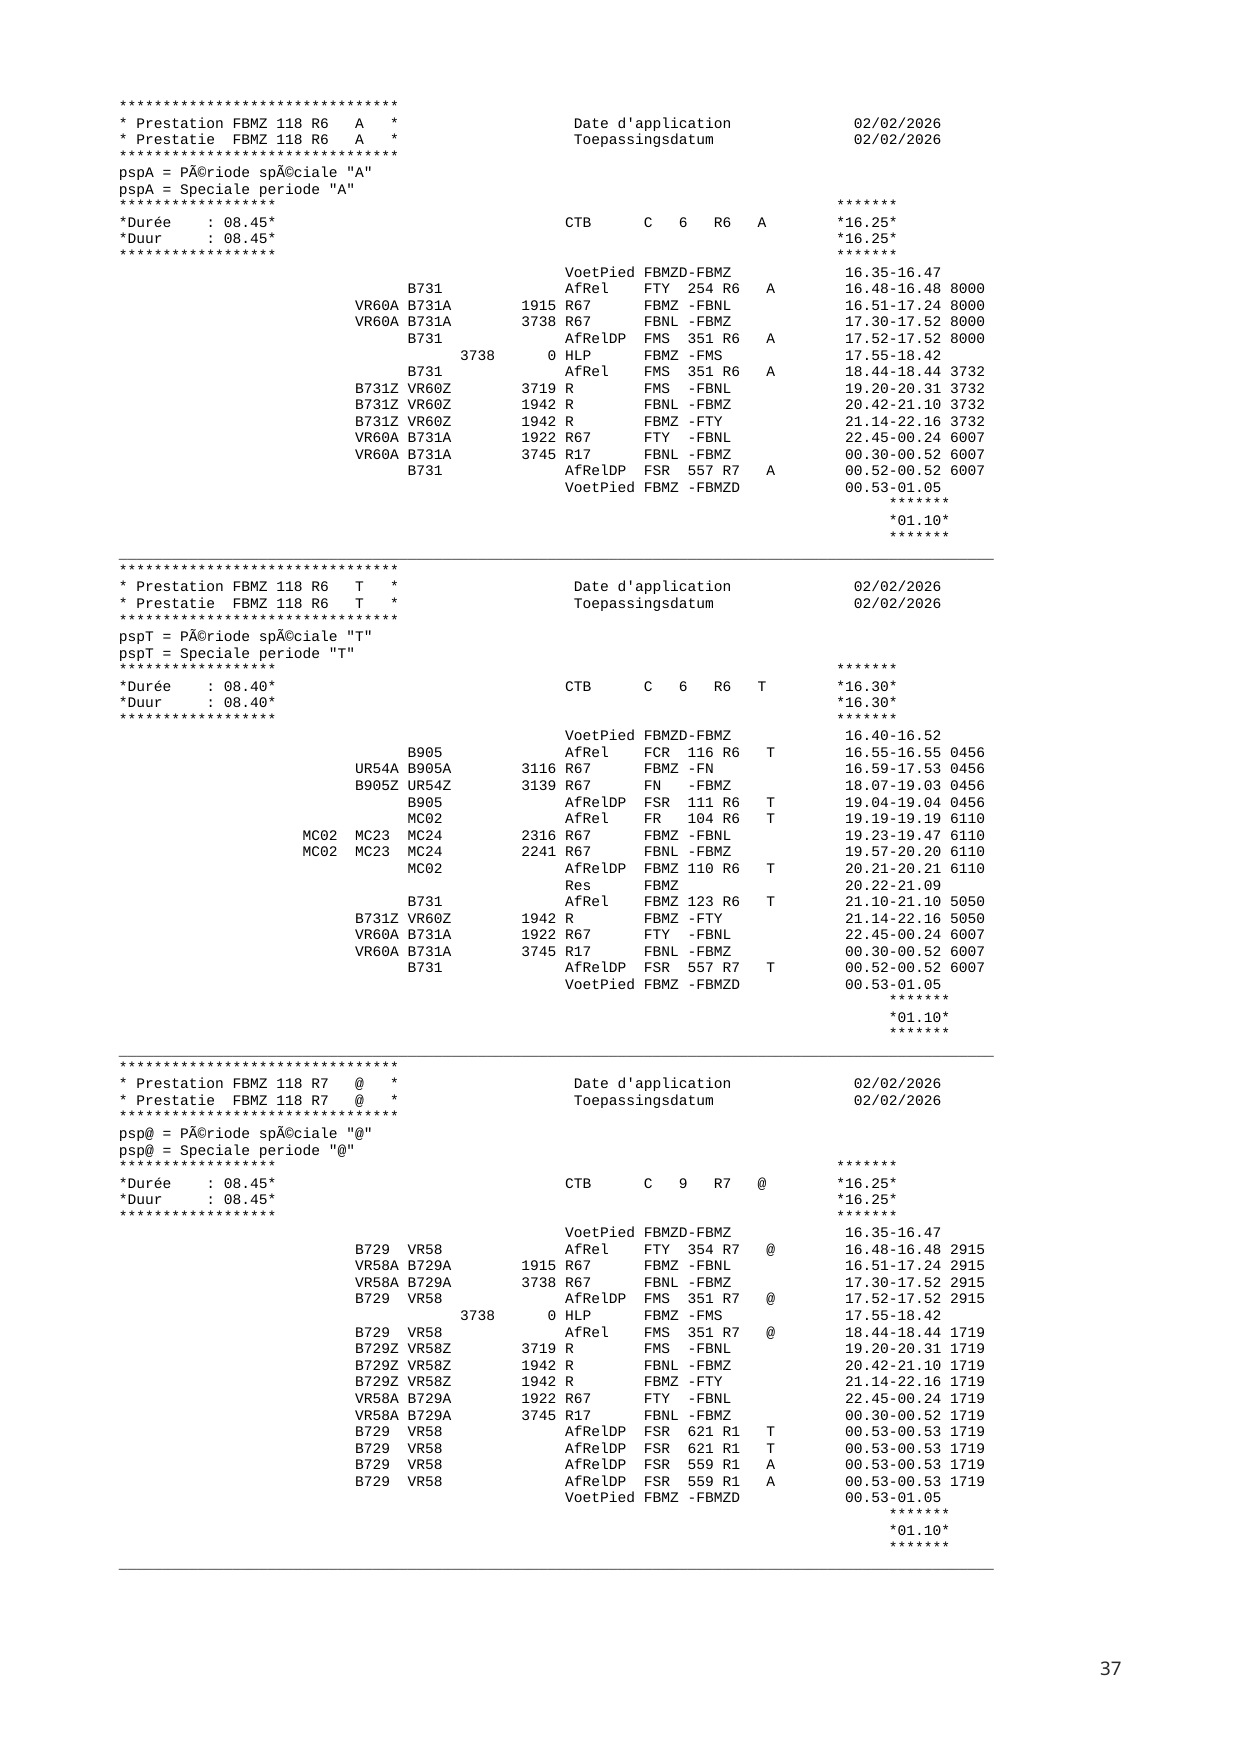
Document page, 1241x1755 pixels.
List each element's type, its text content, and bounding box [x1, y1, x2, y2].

text ******************************** * Prestation FBMZ 118 R7 @ * Date d'application 02/02/2026 * Prestatie FBMZ 118 R7 @ * Toepassingsdatum 02/02/2026 ******************************** psp@ = PÃ©riode spÃ©ciale "@" psp@ = Speciale periode "@" ****************** ******* *Durée : 08.45* CTB C 9 R7 @ *16.25* *Duur : 08.45* *16.25* ****************** ******* VoetPied FBMZD-FBMZ 16.35-16.47 B729 VR58 AfRel FTY 354 R7 @ 16.48-16.48 2915 VR58A B729A 1915 R67 FBMZ -FBNL 16.51-17.24 2915 VR58A B729A 3738 R67 FBNL -FBMZ 17.30-17.52 2915 B729 VR58 AfRelDP FMS 351 R7 @ 17.52-17.52 2915 3738 0 HLP FBMZ -FMS 17.55-18.42 B729 VR58 AfRel FMS 351 R7 @ 18.44-18.44 1719 B729Z VR58Z 3719 R FMS -FBNL 19.20-20.31 1719 B729Z VR58Z 1942 R FBNL -FBMZ 20.42-21.10 1719 B729Z VR58Z 1942 R FBMZ -FTY 21.14-22.16 1719 VR58A B729A 1922 R67 FTY -FBNL 22.45-00.24 1719 VR58A B729A 3745 R17 FBNL -FBMZ 00.30-00.52 1719 B729 VR58 AfRelDP FSR 621 R1 T 00.53-00.53 1719 B729 VR58 AfRelDP FSR 621 R1 T 00.53-00.53 1719 B729 VR58 AfRelDP FSR 559 R1 A 00.53-00.53 1719 B729 VR58 AfRelDP FSR 559 R1 A 00.53-00.53 1719 VoetPied FBMZ -FBMZD 00.53-01.05 ******* *01.10* ******* ____________________________________________________________________________________________________ [119, 1060, 1122, 1573]
text ******************************** * Prestation FBMZ 118 R6 T * Date d'application 02/02/2026 * Prestatie FBMZ 118 R6 T * Toepassingsdatum 02/02/2026 ******************************** pspT = PÃ©riode spÃ©ciale "T" pspT = Speciale periode "T" ****************** ******* *Durée : 08.40* CTB C 6 R6 T *16.30* *Duur : 08.40* *16.30* ****************** ******* VoetPied FBMZD-FBMZ 16.40-16.52 B905 AfRel FCR 116 R6 T 16.55-16.55 0456 UR54A B905A 3116 R67 FBMZ -FN 16.59-17.53 0456 B905Z UR54Z 3139 R67 FN -FBMZ 18.07-19.03 0456 B905 AfRelDP FSR 111 R6 T 19.04-19.04 0456 MC02 AfRel FR 104 R6 T 19.19-19.19 6110 MC02 MC23 MC24 2316 R67 FBMZ -FBNL 19.23-19.47 6110 MC02 MC23 MC24 2241 R67 FBNL -FBMZ 19.57-20.20 6110 MC02 AfRelDP FBMZ 110 R6 T 20.21-20.21 6110 Res FBMZ 20.22-21.09 B731 AfRel FBMZ 123 R6 T 21.10-21.10 5050 B731Z VR60Z 1942 R FBMZ -FTY 21.14-22.16 5050 VR60A B731A 1922 R67 FTY -FBNL 22.45-00.24 6007 VR60A B731A 3745 R17 FBNL -FBMZ 00.30-00.52 6007 B731 AfRelDP FSR 557 R7 T 00.52-00.52 6007 VoetPied FBMZ -FBMZD 00.53-01.05 ******* *01.10* ******* ____________________________________________________________________________________________________ [119, 563, 1122, 1060]
text ******************************** * Prestation FBMZ 118 R6 A * Date d'application 02/02/2026 * Prestatie FBMZ 118 R6 A * Toepassingsdatum 02/02/2026 ******************************** pspA = PÃ©riode spÃ©ciale "A" pspA = Speciale periode "A" ****************** ******* *Durée : 08.45* CTB C 6 R6 A *16.25* *Duur : 08.45* *16.25* ****************** ******* VoetPied FBMZD-FBMZ 16.35-16.47 B731 AfRel FTY 254 R6 A 16.48-16.48 8000 VR60A B731A 1915 R67 FBMZ -FBNL 16.51-17.24 8000 VR60A B731A 3738 R67 FBNL -FBMZ 17.30-17.52 8000 B731 AfRelDP FMS 351 R6 A 17.52-17.52 8000 3738 0 HLP FBMZ -FMS 17.55-18.42 B731 AfRel FMS 351 R6 A 18.44-18.44 3732 B731Z VR60Z 3719 R FMS -FBNL 19.20-20.31 3732 B731Z VR60Z 1942 R FBNL -FBMZ 20.42-21.10 3732 B731Z VR60Z 1942 R FBMZ -FTY 21.14-22.16 3732 VR60A B731A 1922 R67 FTY -FBNL 22.45-00.24 6007 VR60A B731A 3745 R17 FBNL -FBMZ 00.30-00.52 6007 B731 AfRelDP FSR 557 R7 A 00.52-00.52 6007 VoetPied FBMZ -FBMZD 00.53-01.05 ******* *01.10* ******* ____________________________________________________________________________________________________ [119, 99, 1122, 563]
